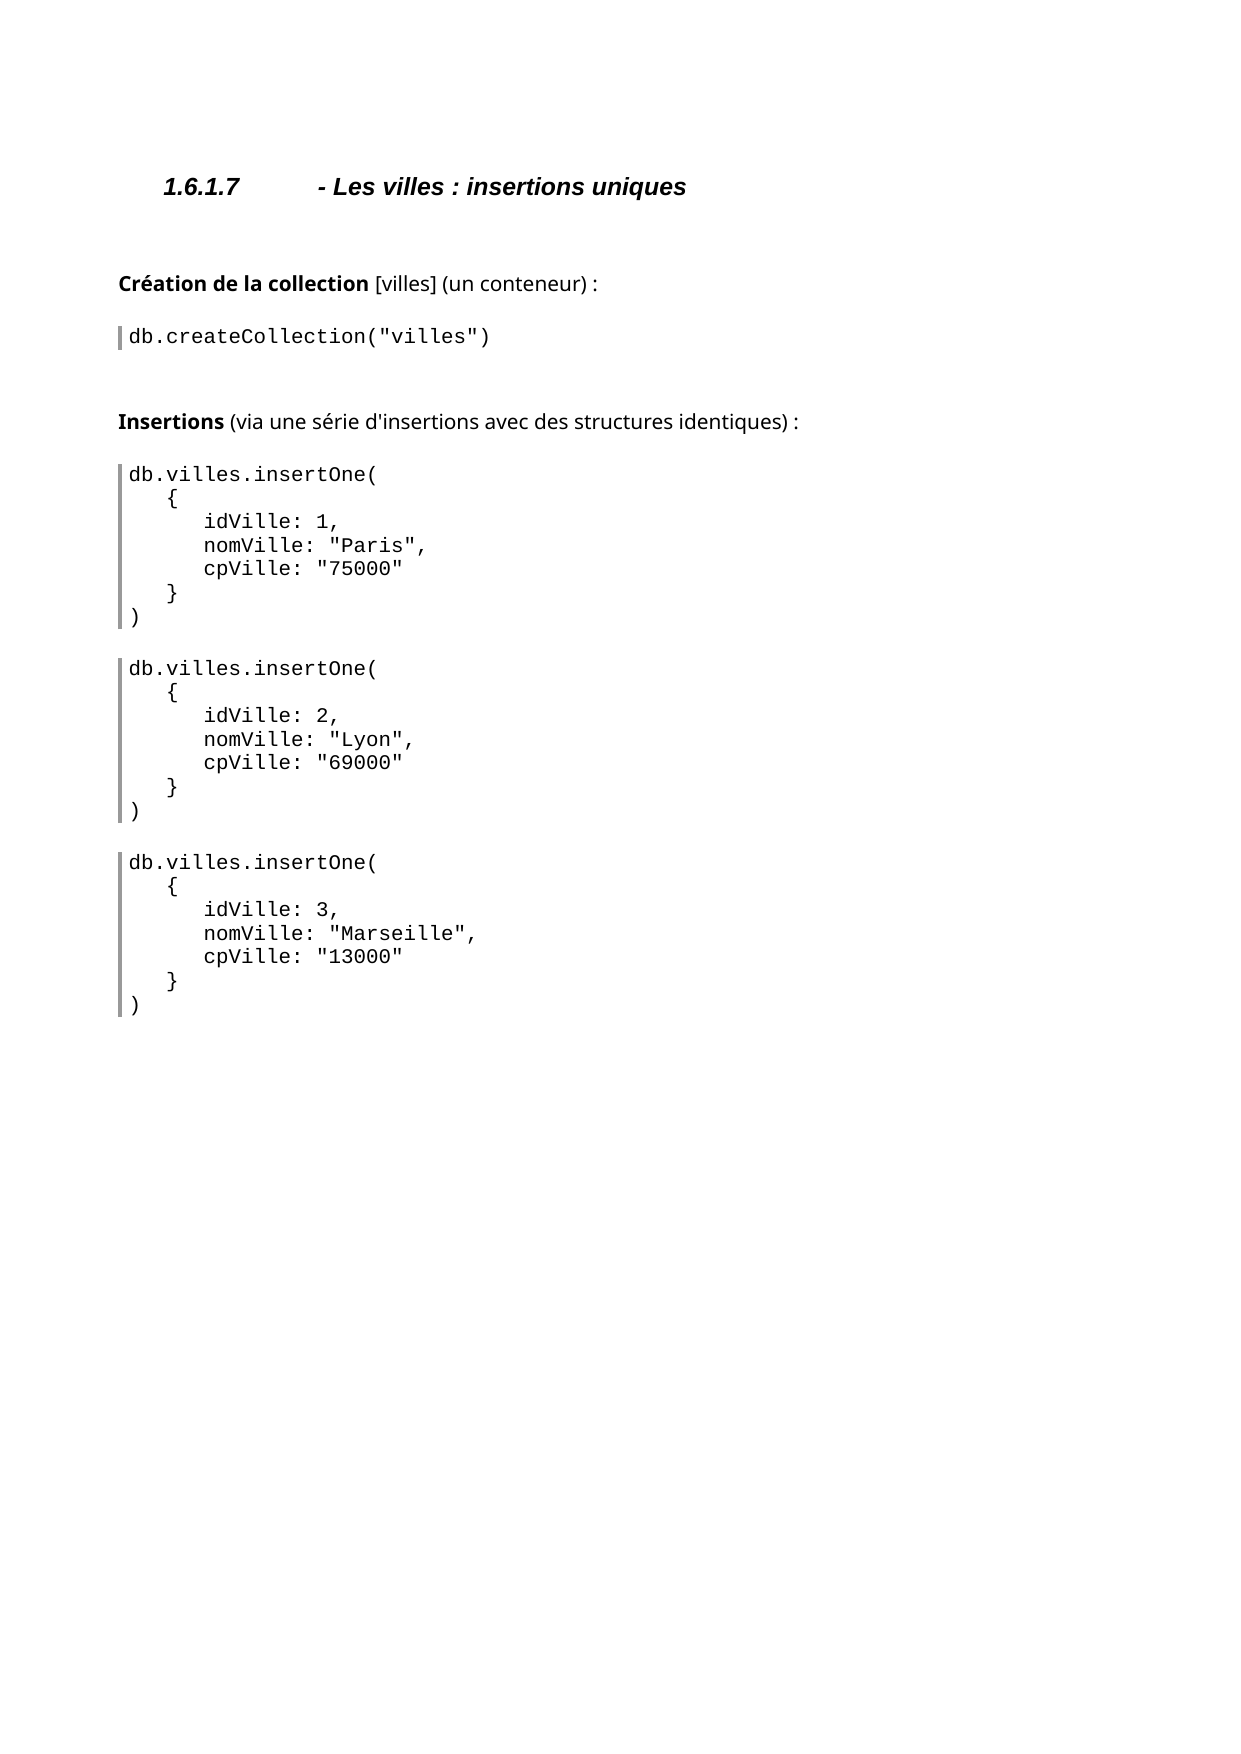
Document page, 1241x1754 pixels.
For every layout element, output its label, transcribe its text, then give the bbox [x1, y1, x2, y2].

text cpVille: "69000" [122, 752, 1122, 776]
text db.villes.insertOne( [122, 464, 1122, 487]
text nomVille: "Lyon", [122, 729, 1122, 752]
text Insertions (via une série d'insertions avec des structures identiques) : [118, 407, 1122, 435]
text { [122, 875, 1122, 899]
subtitle - Les villes : insertions uniques [163, 172, 1122, 200]
text db.createCollection("villes") [122, 326, 1122, 350]
text db.villes.insertOne( [122, 852, 1122, 875]
text db.villes.insertOne( [122, 658, 1122, 681]
text } [122, 970, 1122, 993]
text idVille: 1, [122, 511, 1122, 535]
text idVille: 2, [122, 705, 1122, 729]
text } [122, 776, 1122, 799]
text nomVille: "Paris", [122, 535, 1122, 558]
text Création de la collection [villes] (un conteneur) : [118, 269, 1122, 298]
text { [122, 487, 1122, 511]
text ) [122, 606, 1122, 629]
text idVille: 3, [122, 899, 1122, 923]
text } [122, 582, 1122, 606]
text ) [122, 993, 1122, 1017]
text { [122, 681, 1122, 705]
text nomVille: "Marseille", [122, 923, 1122, 946]
text ) [122, 799, 1122, 823]
text cpVille: "75000" [122, 558, 1122, 582]
text cpVille: "13000" [122, 946, 1122, 970]
